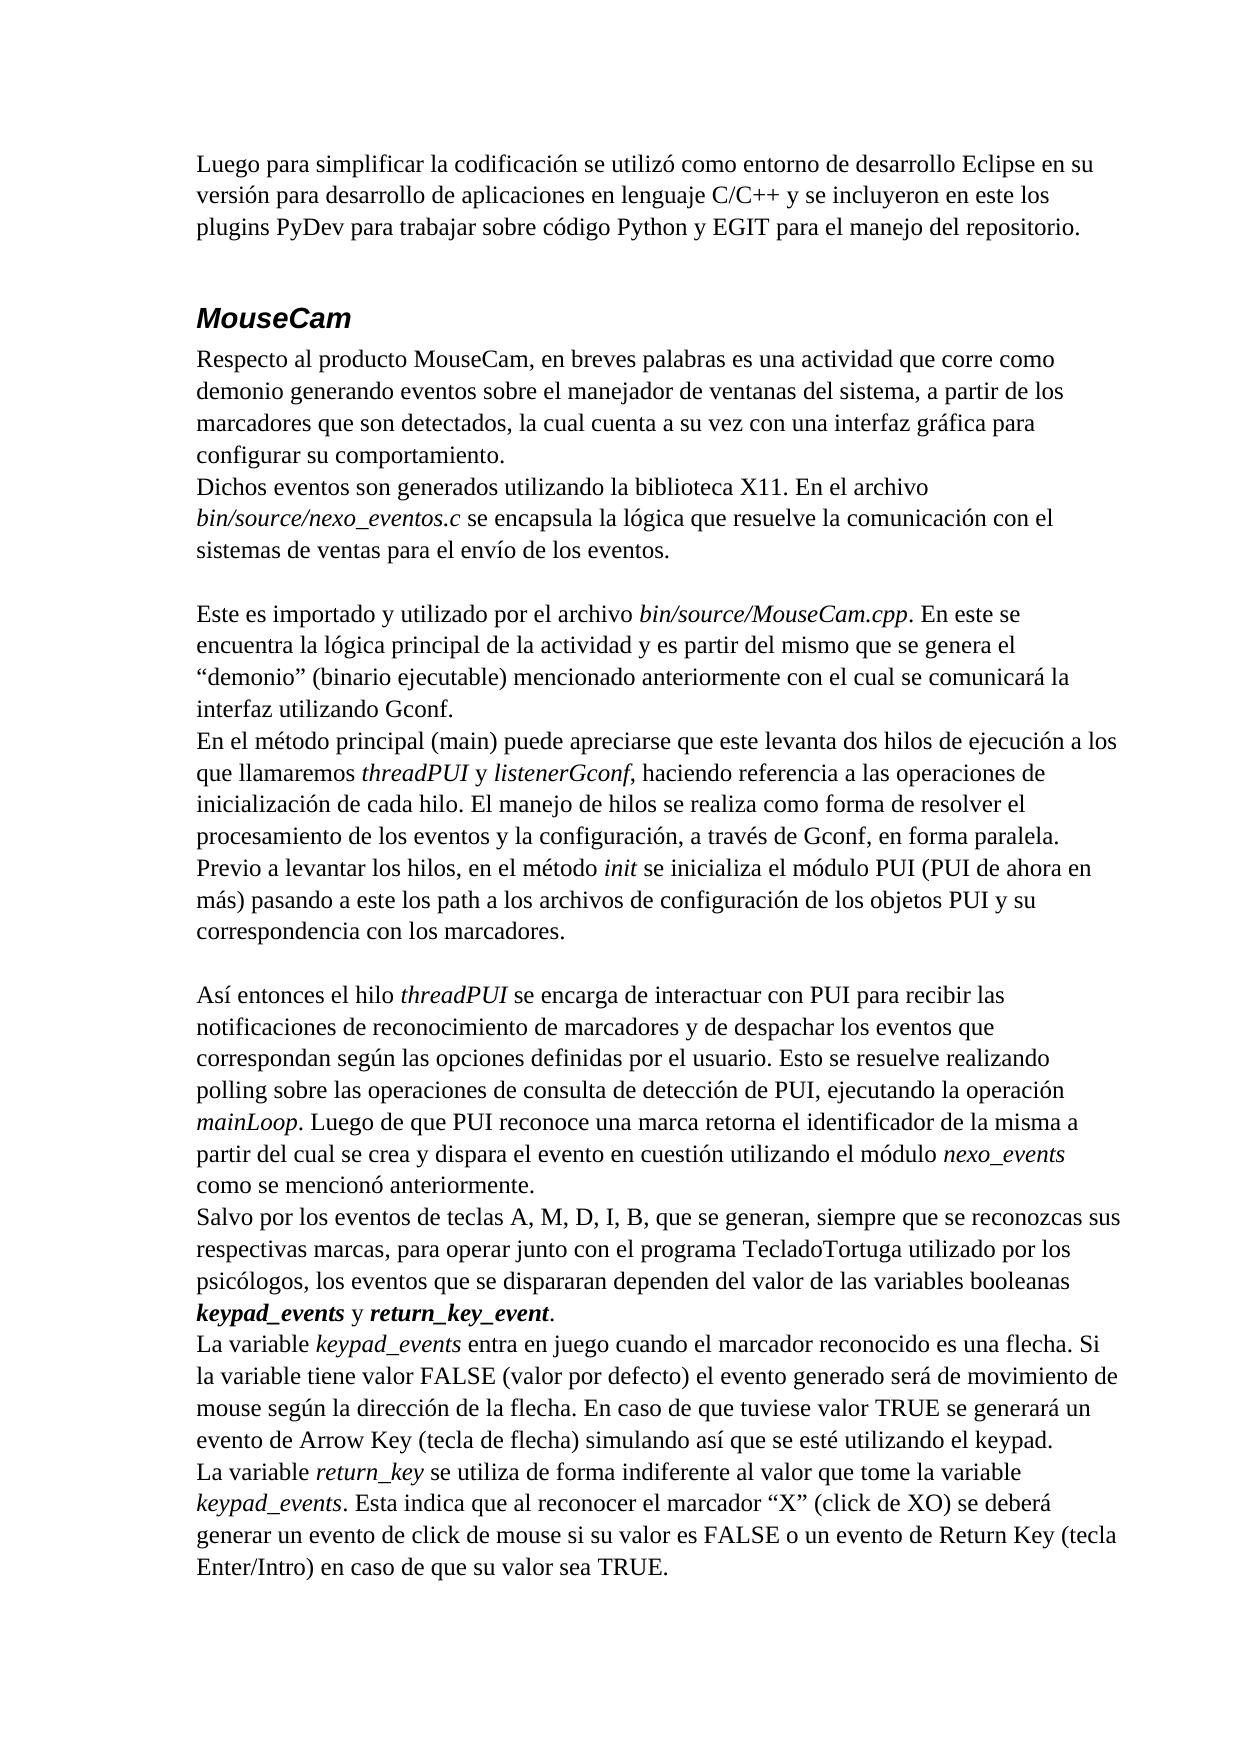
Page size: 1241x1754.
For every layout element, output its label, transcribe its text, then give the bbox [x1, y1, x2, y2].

text Luego para simplificar la codificación se utilizó como entorno de desarrollo Eclipse en su versión para desarrollo de aplicaciones en lenguaje C/C++ y se incluyeron en este los plugins PyDev para trabajar sobre código Python y EGIT para el manejo del repositorio. [196, 150, 1122, 241]
text Respecto al producto MouseCam, en breves palabras es una actividad que corre como demonio generando eventos sobre el manejador de ventanas del sistema, a partir de los marcadores que son detectados, la cual cuenta a su vez con una interfaz gráfica para configurar su comportamiento. [196, 346, 1122, 469]
text Este es importado y utilizado por el archivo bin/source/MouseCam.cpp. En este se encuentra la lógica principal de la actividad y es partir del mismo que se genera el “demonio” (binario ejecutable) mencionado anteriormente con el cual se comunicará la interfaz utilizando Gconf. [196, 600, 1122, 723]
text Dichos eventos son generados utilizando la biblioteca X11. En el archivo bin/source/nexo_eventos.c se encapsula la lógica que resuelve la comunicación con el sistemas de ventas para el envío de los eventos. [196, 473, 1122, 564]
text En el método principal (main) puede apreciarse que este levanta dos hilos de ejecución a los que llamaremos threadPUI y listenerGconf, haciendo referencia a las operaciones de inicialización de cada hilo. El manejo de hilos se realiza como forma de resolver el procesamiento de los eventos y la configuración, a través de Gconf, en forma paralela. [196, 727, 1122, 850]
text La variable return_key se utiliza de forma indiferente al valor que tome la variable keypad_events. Esta indica que al reconocer el marcador “X” (click de XO) se deberá generar un evento de click de mouse si su valor es FALSE o un evento de Return Key (tecla Enter/Intro) en caso de que su valor sea TRUE. [196, 1458, 1122, 1581]
text Así entonces el hilo threadPUI se encarga de interactuar con PUI para recibir las notificaciones de reconocimiento de marcadores y de despachar los eventos que correspondan según las opciones definidas por el usuario. Esto se resuelve realizando polling sobre las operaciones de consulta de detección de PUI, ejecutando la operación mainLoop. Luego de que PUI reconoce una marca retorna el identificador de la misma a partir del cual se crea y dispara el evento en cuestión utilizando el módulo nexo_events como se mencionó anteriormente. [196, 981, 1122, 1199]
text Previo a levantar los hilos, en el método init se inicializa el módulo PUI (PUI de ahora en más) pasando a este los path a los archivos de configuración de los objetos PUI y su correspondencia con los marcadores. [196, 854, 1122, 945]
subtitle MouseCam [196, 302, 1122, 334]
text Salvo por los eventos de teclas A, M, D, I, B, que se generan, siempre que se reconozcas sus respectivas marcas, para operar junto con el programa TecladoTortuga utilizado por los psicólogos, los eventos que se dispararan dependen del valor de las variables booleanas keypad_events y return_key_event. [196, 1203, 1122, 1326]
text La variable keypad_events entra en juego cuando el marcador reconocido es una flecha. Si la variable tiene valor FALSE (valor por defecto) el evento generado será de movimiento de mouse según la dirección de la flecha. En caso de que tuviese valor TRUE se generará un evento de Arrow Key (tecla de flecha) simulando así que se esté utilizando el keypad. [196, 1331, 1122, 1453]
